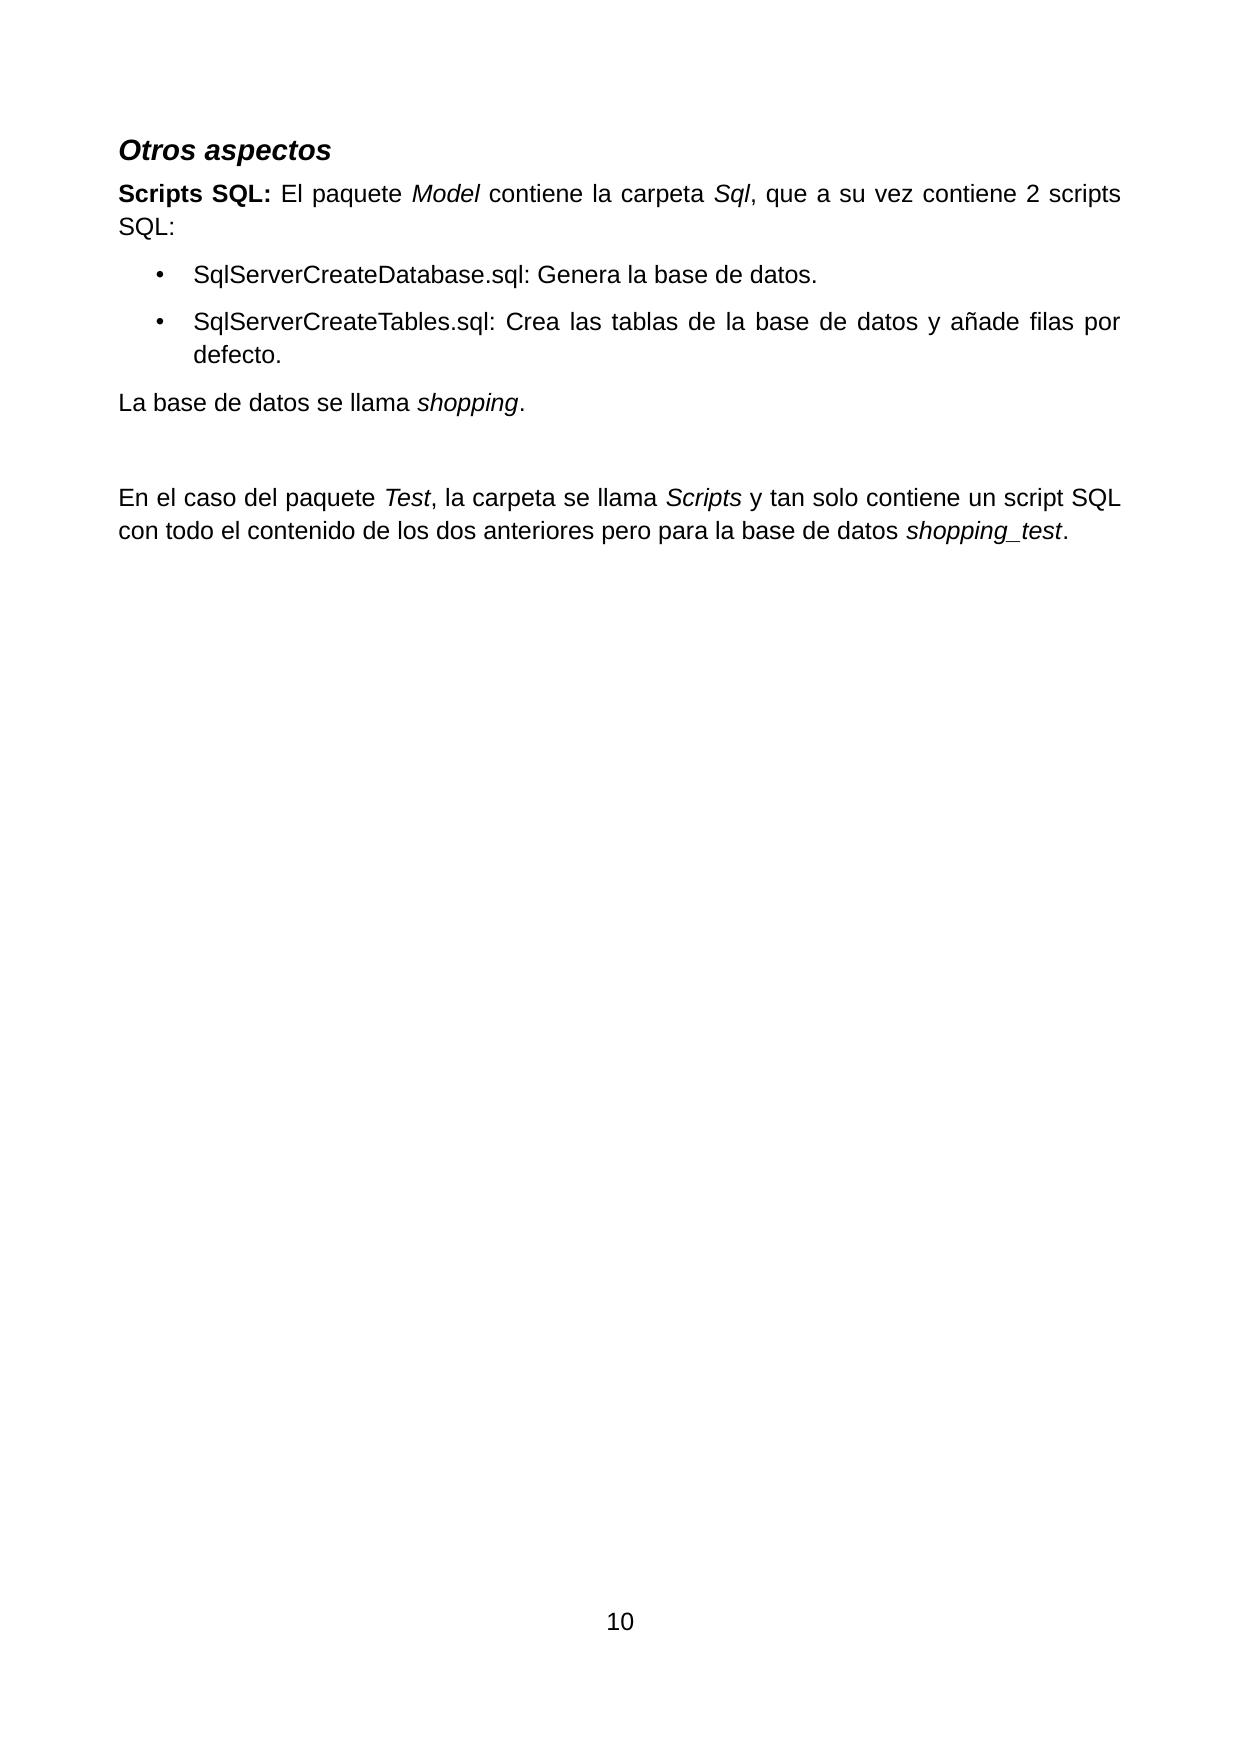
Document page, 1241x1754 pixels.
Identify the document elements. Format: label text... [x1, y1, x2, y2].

list SqlServerCreateTables.sql: Crea las tablas de la base de datos y añade filas por defecto. [156, 307, 1122, 369]
text En el caso del paquete Test, la carpeta se llama Scripts y tan solo contiene un script SQL con todo el contenido de los dos anteriores pero para la base de datos shopping_test. [118, 483, 1122, 545]
text La base de datos se llama shopping. [118, 388, 1122, 417]
text Scripts SQL: El paquete Model contiene la carpeta Sql, que a su vez contiene 2 scripts SQL: [118, 179, 1122, 241]
subtitle Otros aspectos [118, 133, 1122, 166]
list SqlServerCreateDatabase.sql: Genera la base de datos. [156, 259, 1122, 288]
